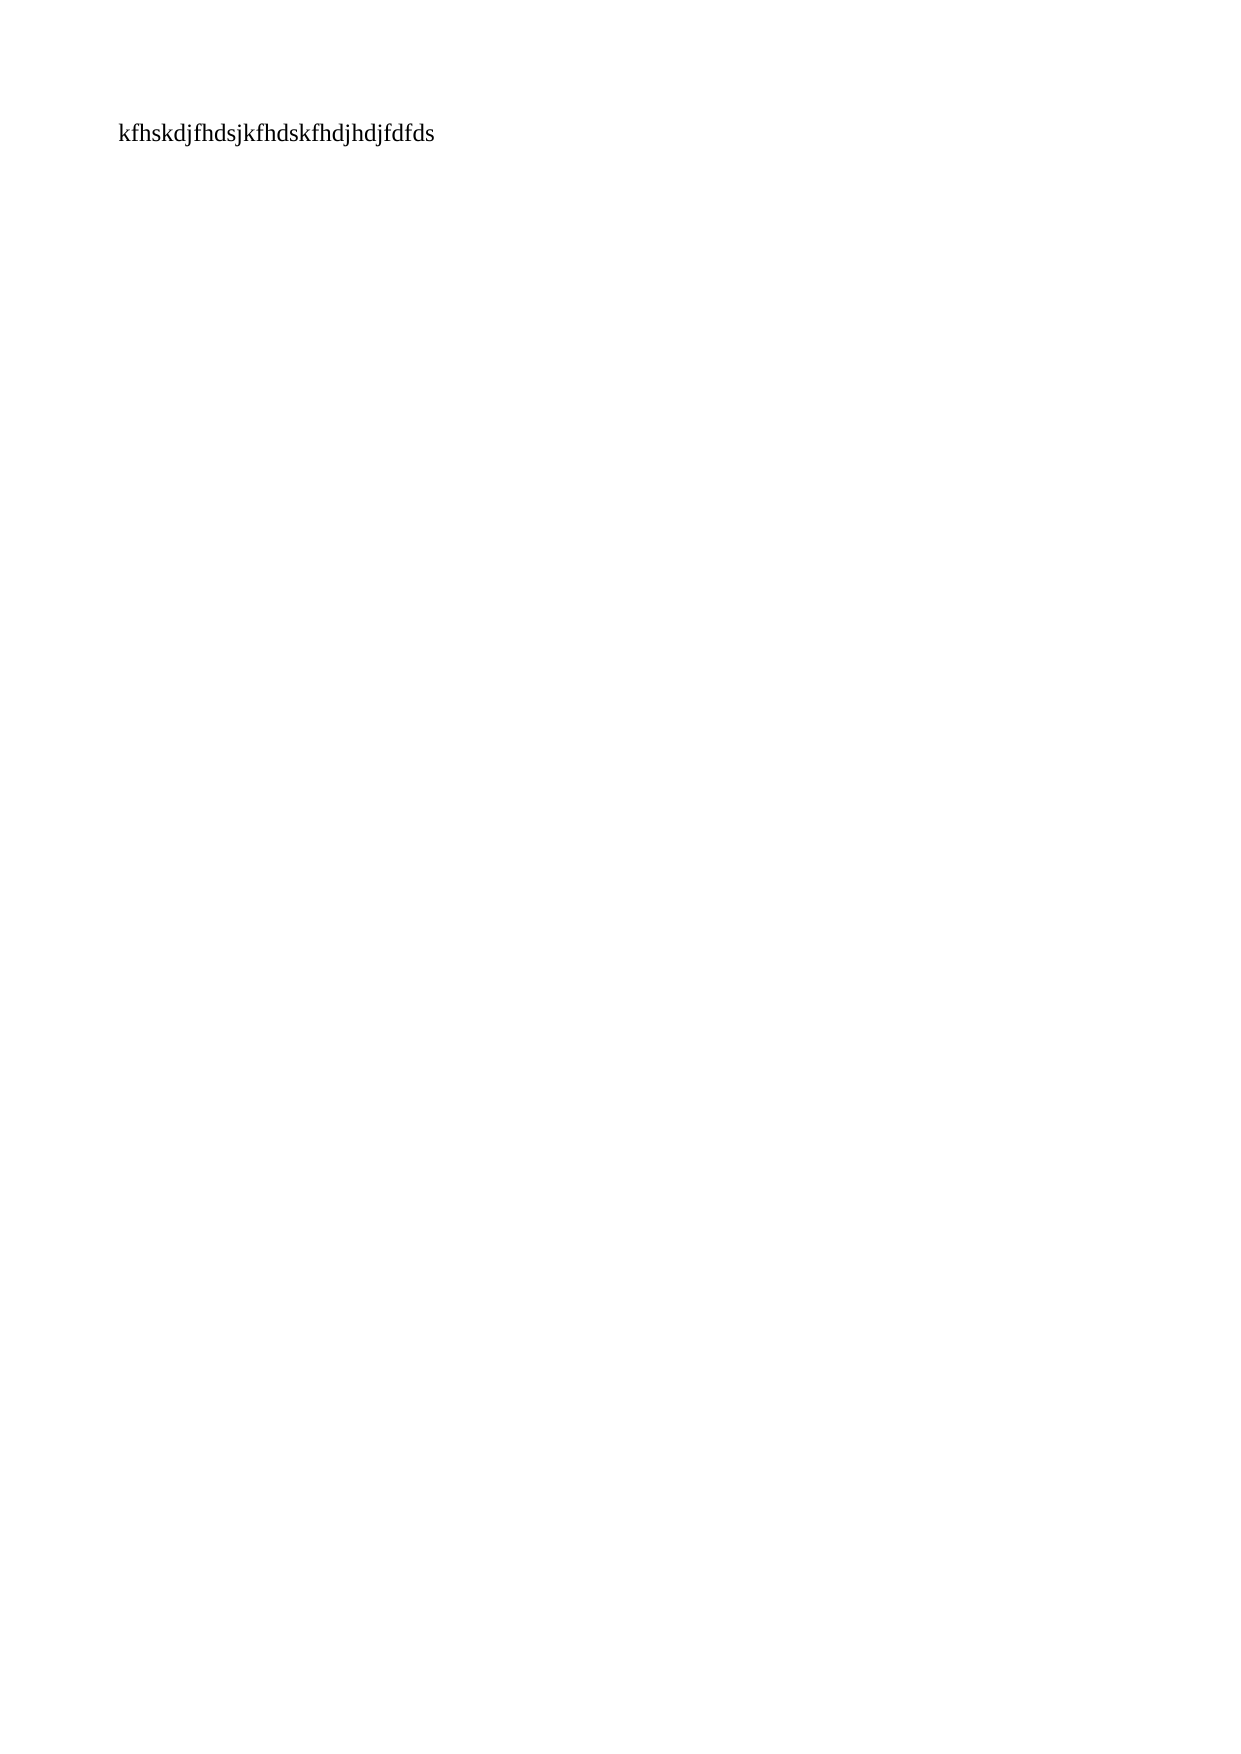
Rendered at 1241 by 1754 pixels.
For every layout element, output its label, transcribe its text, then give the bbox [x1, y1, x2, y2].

text kfhskdjfhdsjkfhdskfhdjhdjfdfds [118, 118, 1122, 147]
